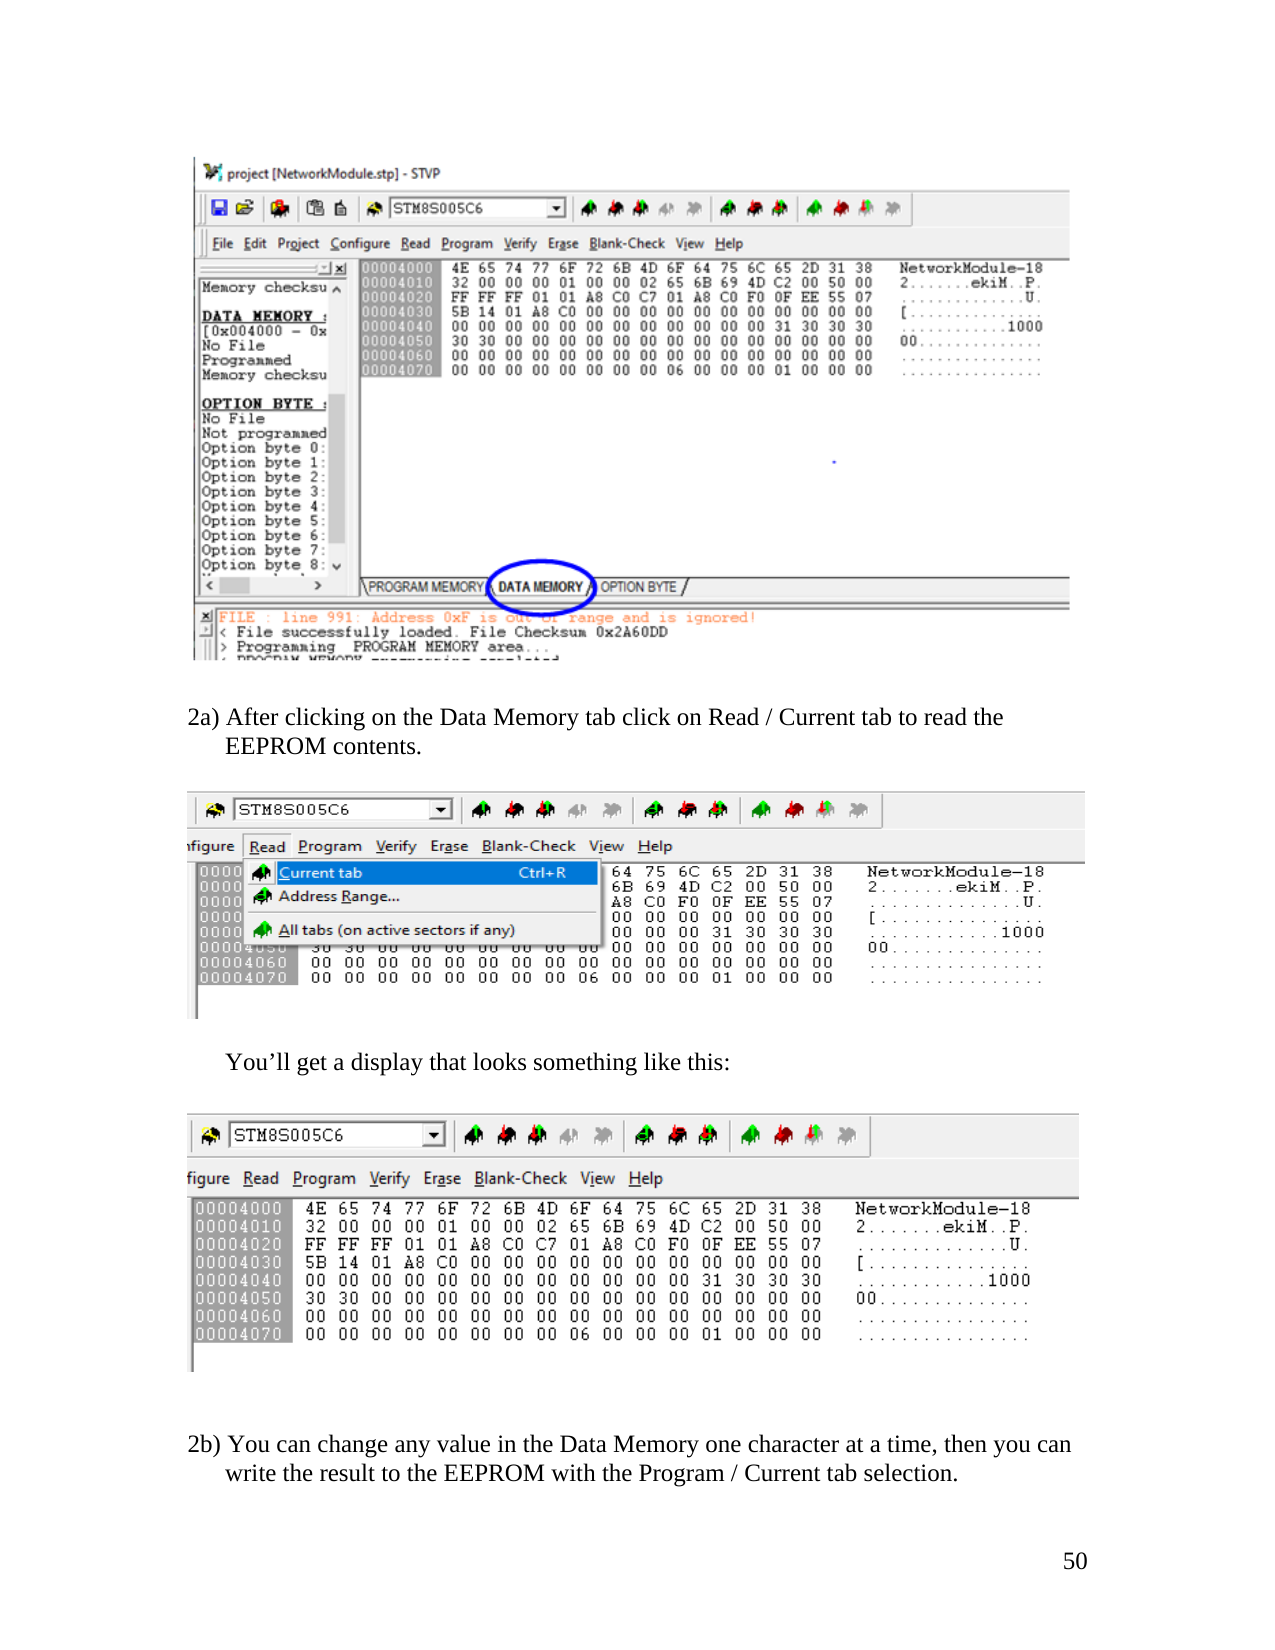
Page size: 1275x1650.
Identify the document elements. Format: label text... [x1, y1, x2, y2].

picture [187, 149, 1082, 674]
text 2a) After clicking on the Data Memory tab click on Read / Current tab to read the EEPROM contents. [187, 702, 1087, 760]
text You’ll get a display that looks something like this: [225, 1047, 1087, 1076]
text 2b) You can change any value in the Data Memory one character at a time, then you can write the result to the EEPROM with the Program / Current tab selection. [187, 1429, 1087, 1487]
picture [187, 1104, 1079, 1372]
picture [187, 788, 1085, 1019]
